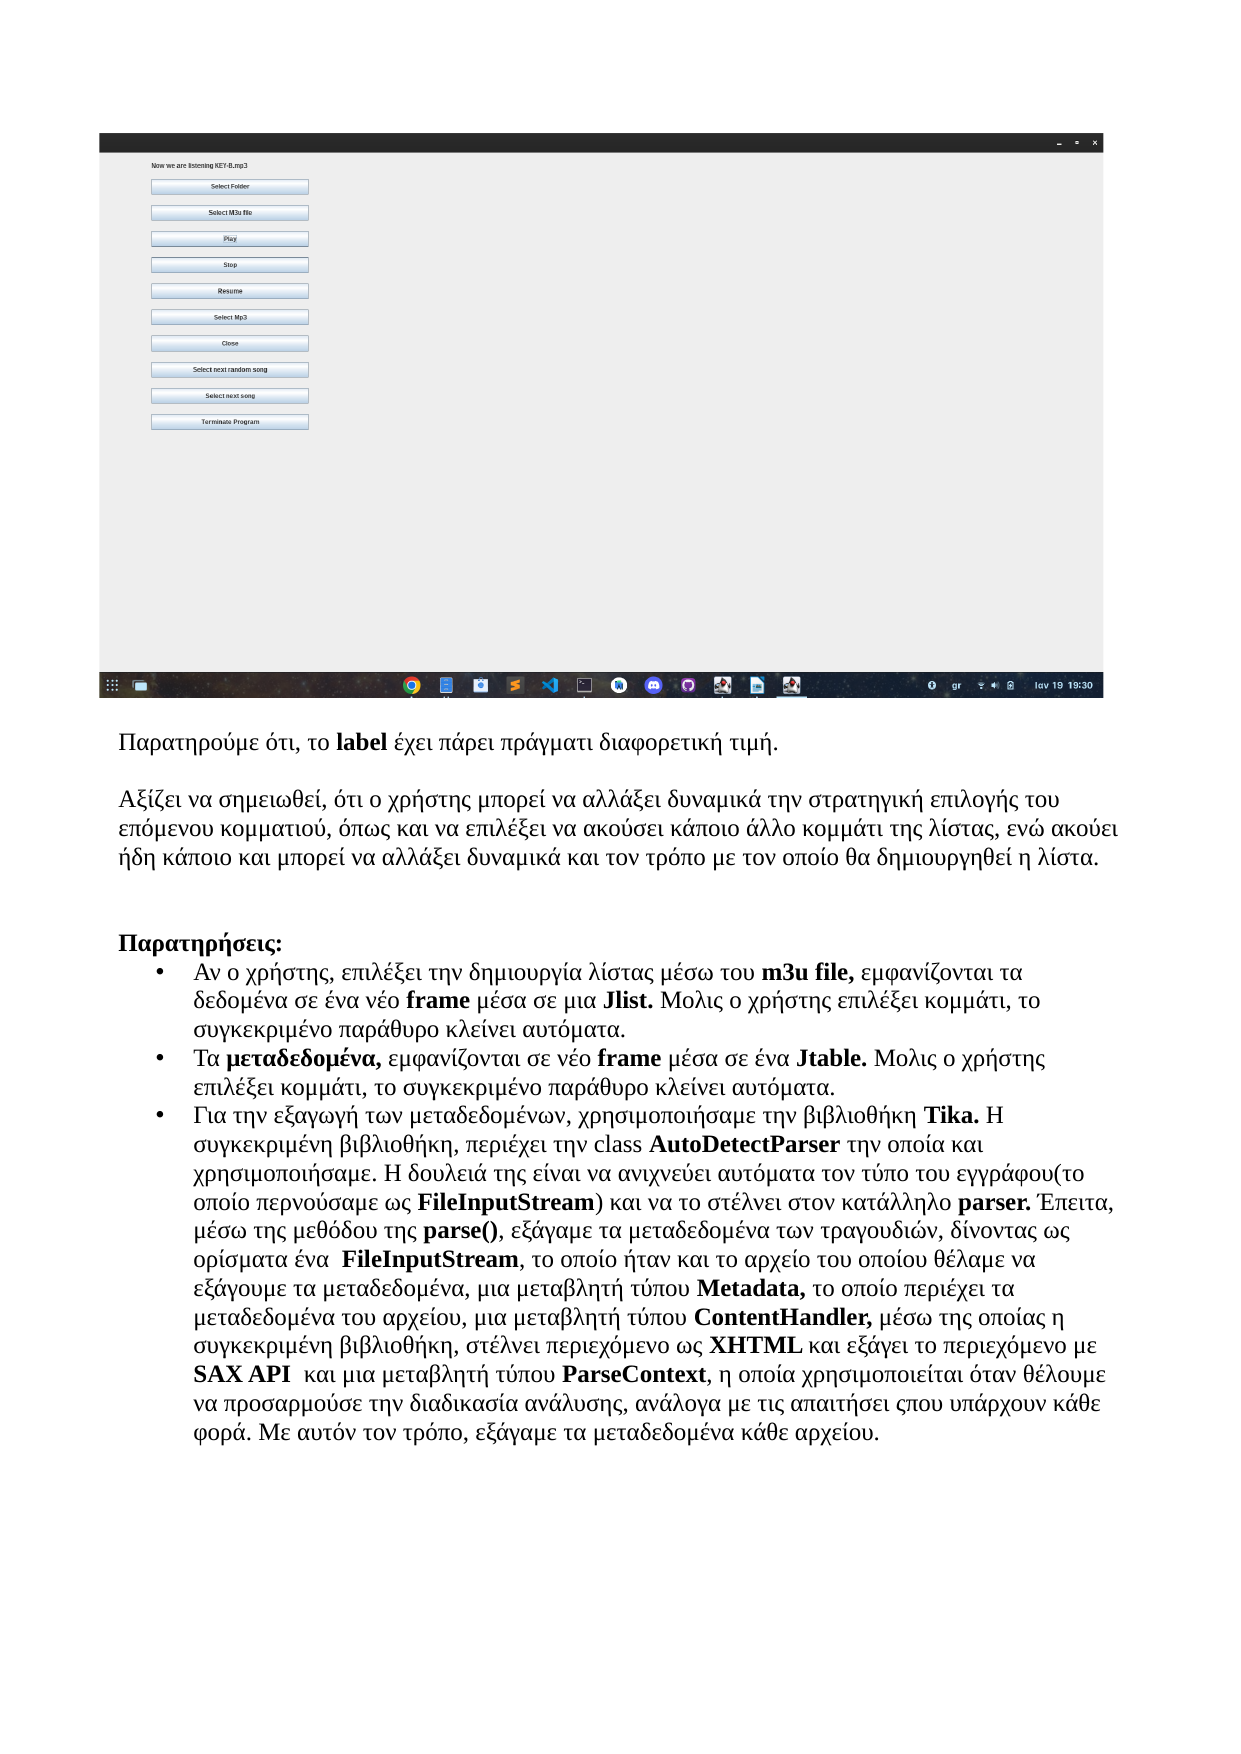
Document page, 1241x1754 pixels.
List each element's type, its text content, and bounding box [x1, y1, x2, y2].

list Τα μεταδεδομένα, εμφανίζονται σε νέο frame μέσα σε ένα Jtable. Μολις ο χρήστης επιλέξει κομμάτι, το συγκεκριμένο παράθυρο κλείνει αυτόματα. [156, 1043, 1122, 1100]
list Για την εξαγωγή των μεταδεδομένων, χρησιμοποιήσαμε την βιβλιοθήκη Tika. Η συγκεκριμένη βιβλιοθήκη, περιέχει την class AutoDetectParser την οποία και χρησιμοποιήσαμε. Η δουλειά της είναι να ανιχνεύει αυτόματα τον τύπο του εγγράφου(το οποίο περνούσαμε ως FileInputStream) και να το στέλνει στον κατάλληλο parser. Έπειτα, μέσω της μεθόδου της parse(), εξάγαμε τα μεταδεδομένα των τραγουδιών, δίνοντας ως ορίσματα ένα FileInputStream, το οποίο ήταν και το αρχείο του οποίου θέλαμε να εξάγουμε τα μεταδεδομένα, μια μεταβλητή τύπου Metadata, το οποίο περιέχει τα μεταδεδομένα του αρχείου, μια μεταβλητή τύπου ContentHandler, μέσω της οποίας η συγκεκριμένη βιβλιοθήκη, στέλνει περιεχόμενο ως XHTML και εξάγει το περιεχόμενο με SAX API και μια μεταβλητή τύπου ParseContext, η οποία χρησιμοποιείται όταν θέλουμε να προσαρμούσε την διαδικασία ανάλυσης, ανάλογα με τις απαιτήσει ςπου υπάρχουν κάθε φορά. Με αυτόν τον τρόπο, εξάγαμε τα μεταδεδομένα κάθε αρχείου. [156, 1100, 1122, 1445]
text Παρατηρήσεις: [118, 928, 1122, 957]
list Αν ο χρήστης, επιλέξει την δημιουργία λίστας μέσω του m3u file, εμφανίζονται τα δεδομένα σε ένα νέο frame μέσα σε μια Jlist. Μολις ο χρήστης επιλέξει κομμάτι, το συγκεκριμένο παράθυρο κλείνει αυτόματα. [156, 957, 1122, 1043]
picture [99, 133, 1104, 698]
text Παρατηρούμε ότι, το label έχει πάρει πράγματι διαφορετική τιμή. [118, 727, 1122, 755]
text Αξίζει να σημειωθεί, ότι ο χρήστης μπορεί να αλλάξει δυναμικά την στρατηγική επιλογής του επόμενου κομματιού, όπως και να επιλέξει να ακούσει κάποιο άλλο κομμάτι της λίστας, ενώ ακούει ήδη κάποιο και μπορεί να αλλάξει δυναμικά και τον τρόπο με τον οποίο θα δημιουργηθεί η λίστα. [118, 784, 1122, 870]
